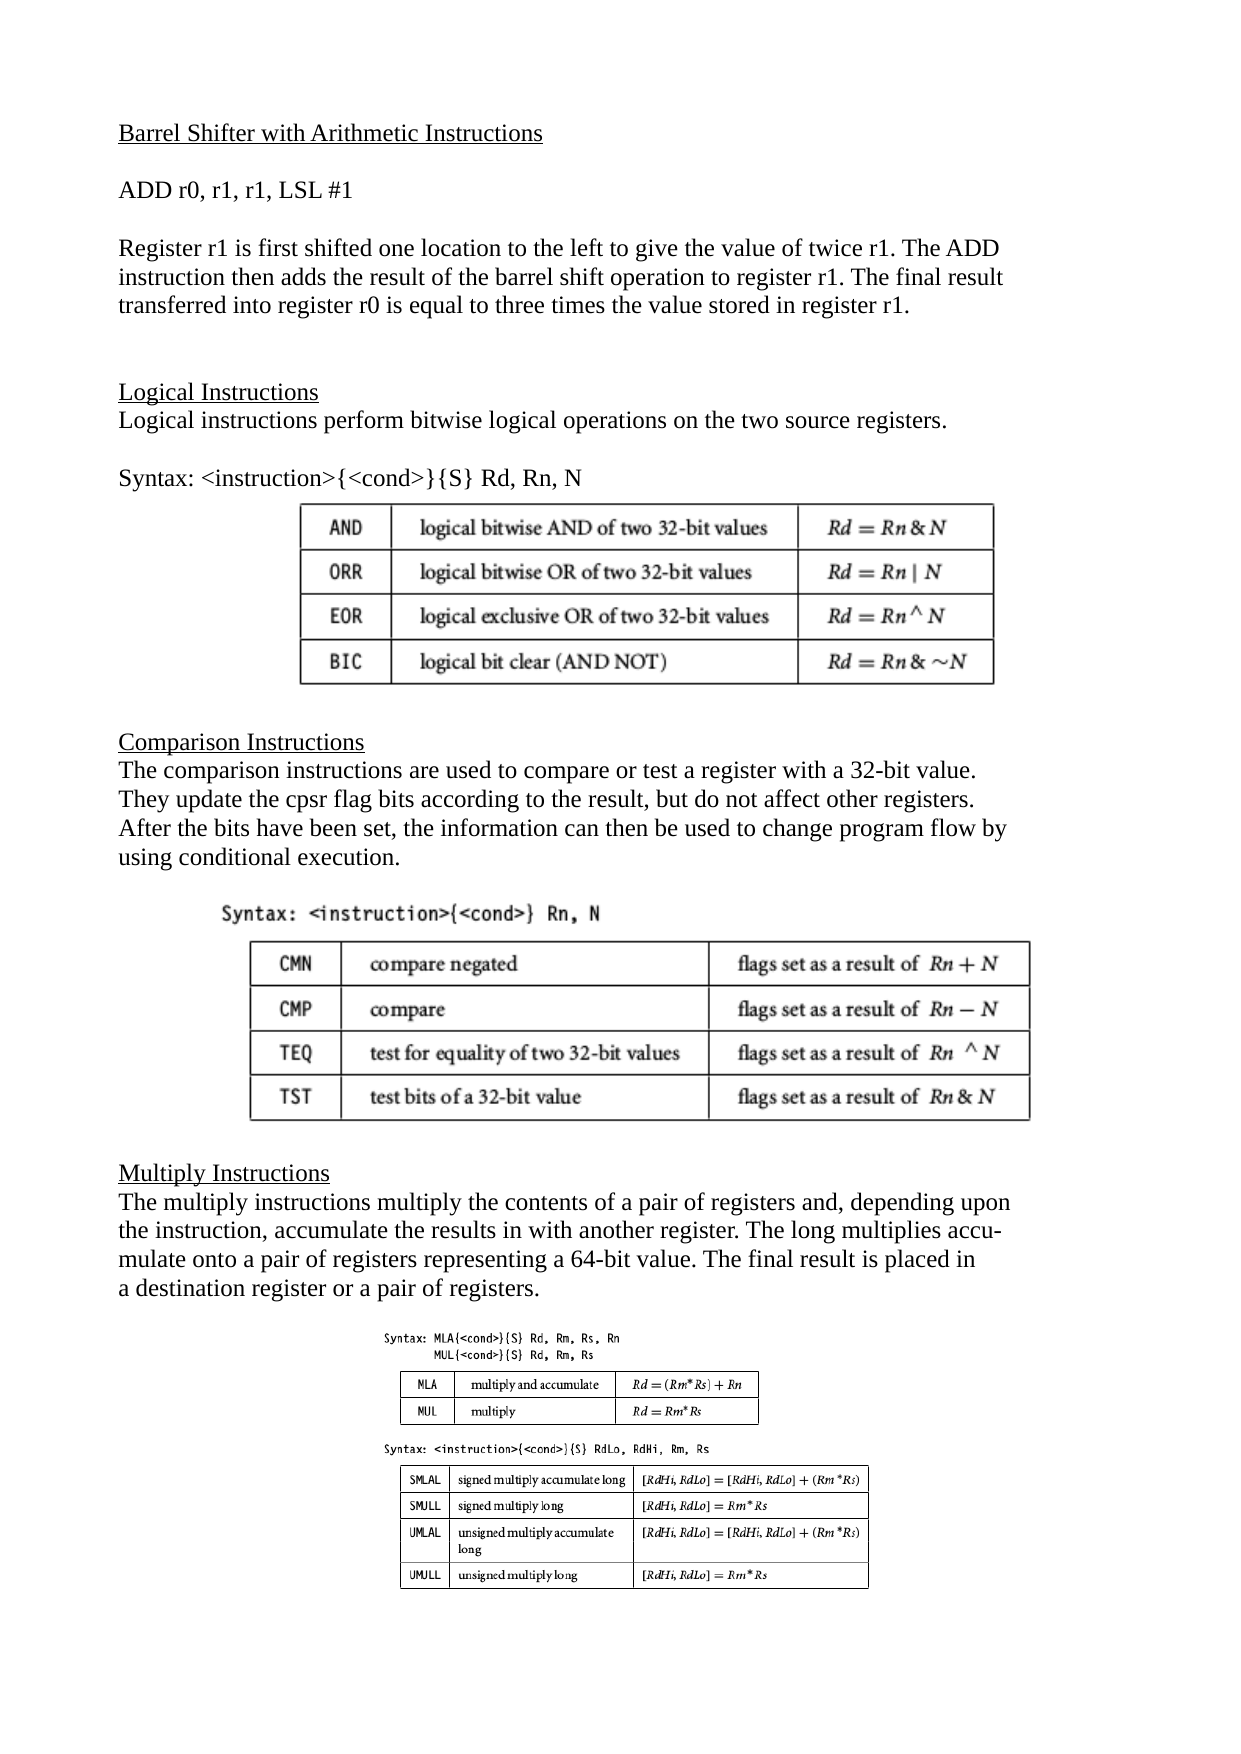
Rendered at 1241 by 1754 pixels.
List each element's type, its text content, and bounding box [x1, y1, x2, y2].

picture [225, 491, 1015, 699]
text Barrel Shifter with Arithmetic Instructions [118, 118, 1122, 147]
text transferred into register r0 is equal to three times the value stored in register r1. [118, 291, 1122, 319]
text the instruction, accumulate the results in with another register. The long multiplies accu- [118, 1215, 1122, 1244]
text ADD r0, r1, r1, LSL #1 [118, 176, 1122, 204]
text The comparison instructions are used to compare or test a register with a 32-bit value. [118, 756, 1122, 784]
text Multiply Instructions [118, 1158, 1122, 1187]
text Syntax: <instruction>{<cond>}{S} Rd, Rn, N [118, 463, 1122, 492]
text Logical Instructions [118, 377, 1122, 406]
text They update the cpsr flag bits according to the result, but do not affect other registers. [118, 784, 1122, 813]
text mulate onto a pair of registers representing a 64-bit value. The final result is placed in [118, 1244, 1122, 1273]
text The multiply instructions multiply the contents of a pair of registers and, depending upon [118, 1187, 1122, 1215]
text using conditional execution. [118, 842, 1122, 871]
text Comparison Instructions [118, 727, 1122, 756]
text Register r1 is first shifted one location to the left to give the value of twice r1. The ADD [118, 233, 1122, 262]
text instruction then adds the result of the barrel shift operation to register r1. The final result [118, 262, 1122, 291]
text After the bits have been set, the information can then be used to change program flow by [118, 813, 1122, 842]
text a destination register or a pair of registers. [118, 1273, 1122, 1302]
text Logical instructions perform bitwise logical operations on the two source registers. [118, 406, 1122, 434]
picture [351, 1330, 889, 1599]
picture [192, 899, 1048, 1129]
